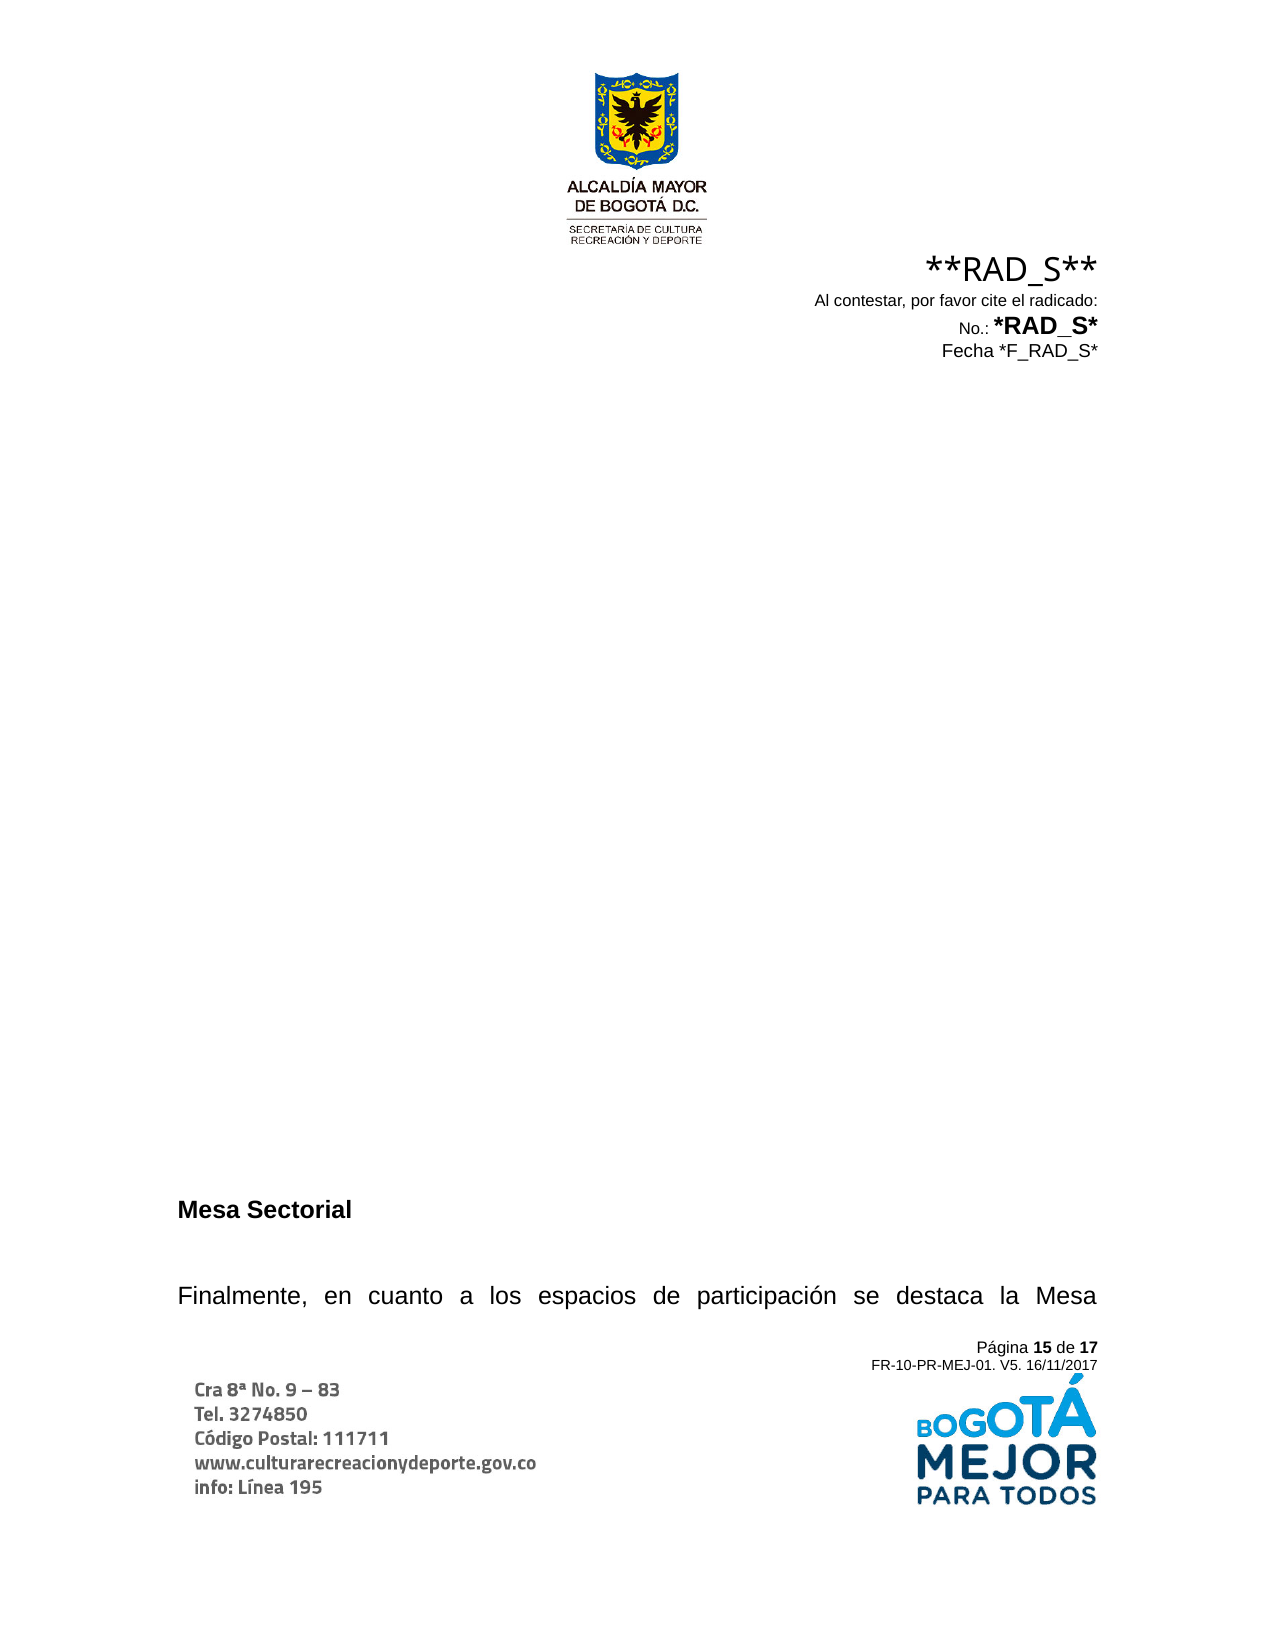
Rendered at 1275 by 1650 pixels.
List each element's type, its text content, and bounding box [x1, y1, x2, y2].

text Finalmente, en cuanto a los espacios de participación se destaca la Mesa [177, 1281, 1098, 1310]
text Mesa Sectorial [177, 1195, 1098, 1224]
